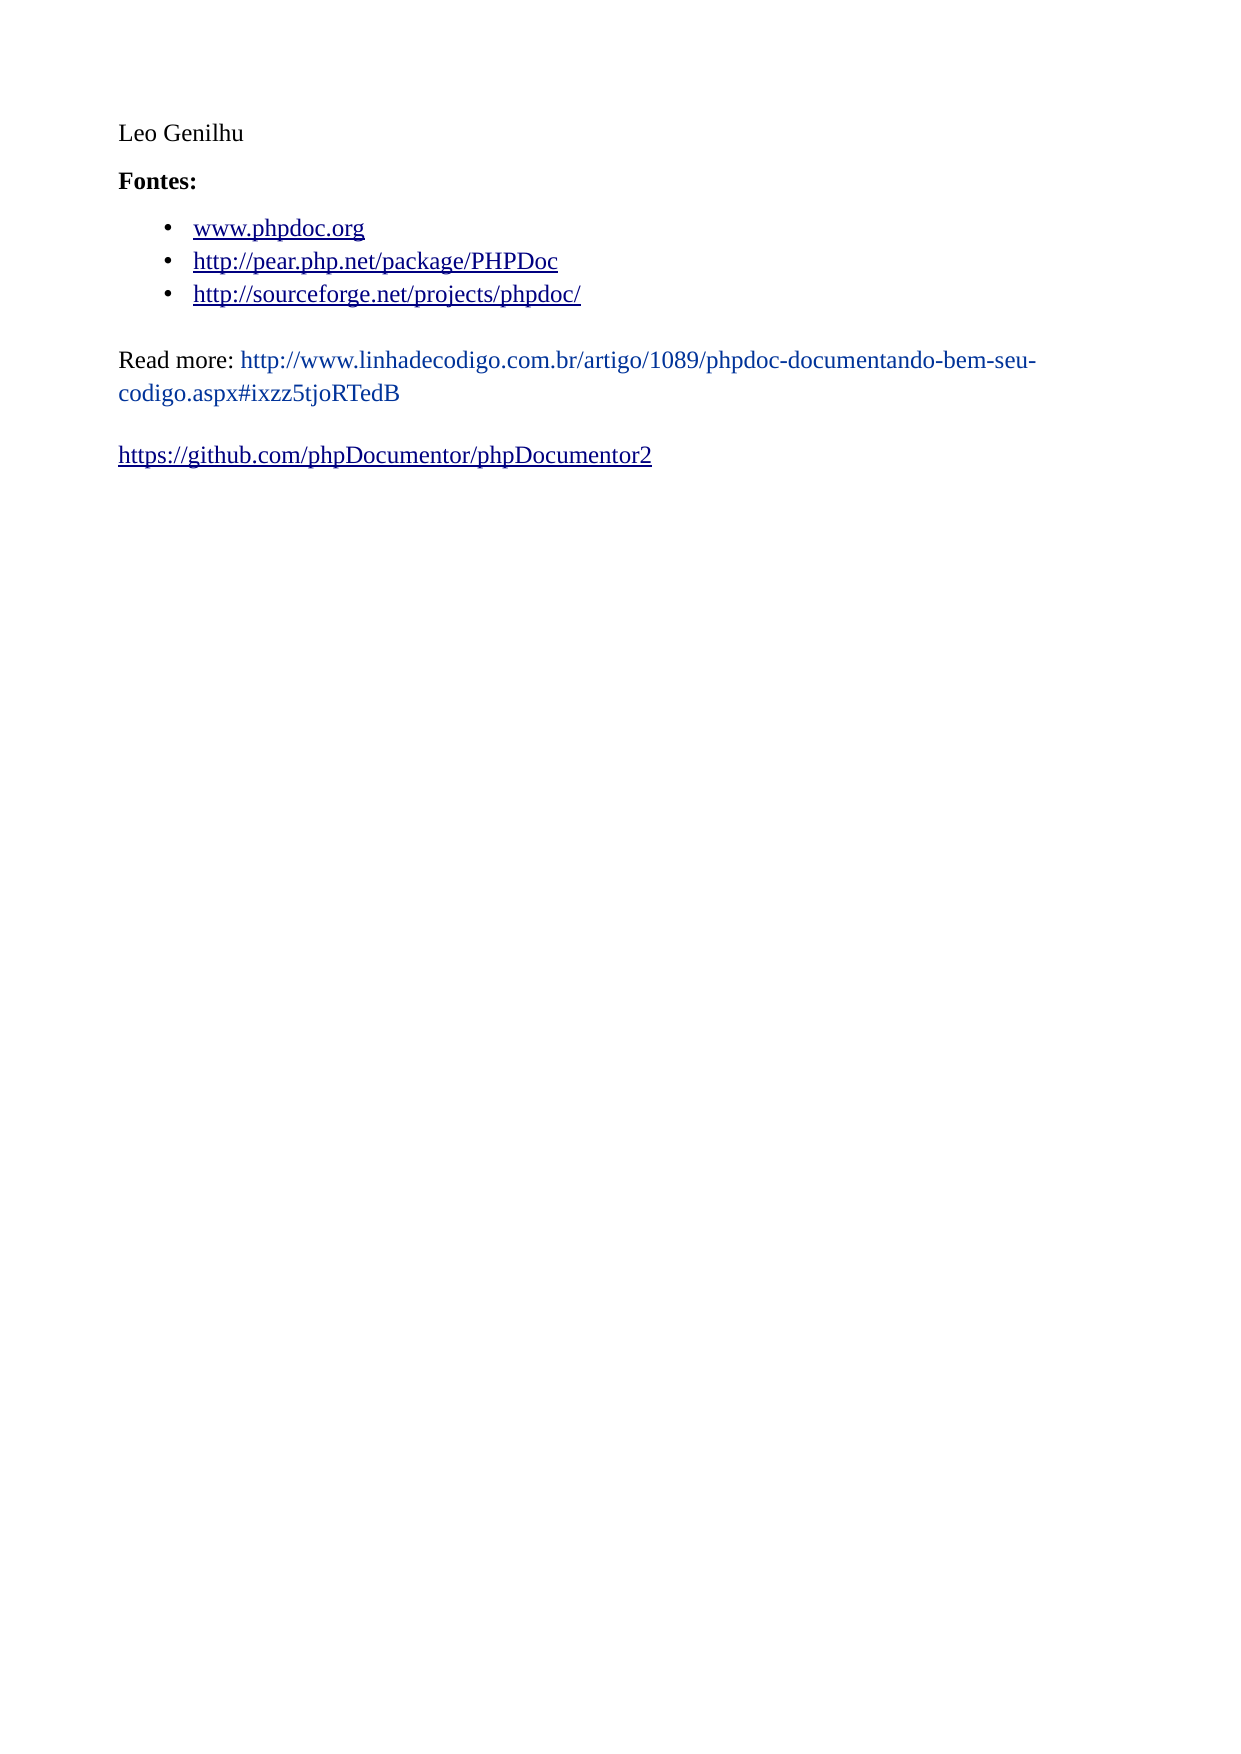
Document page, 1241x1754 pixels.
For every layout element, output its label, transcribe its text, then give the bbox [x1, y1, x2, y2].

list www.phpdoc.org [164, 213, 1122, 242]
list http://pear.php.net/package/PHPDoc [164, 246, 1122, 275]
text Fontes: [118, 166, 1122, 194]
text Read more: http://www.linhadecodigo.com.br/artigo/1089/phpdoc-documentando-bem-seu-codigo.aspx#ixzz5tjoRTedB [118, 312, 1122, 407]
list http://sourceforge.net/projects/phpdoc/ [164, 279, 1122, 308]
text https://github.com/phpDocumentor/phpDocumentor2 [118, 440, 1122, 469]
text Leo Genilhu [118, 118, 1122, 147]
